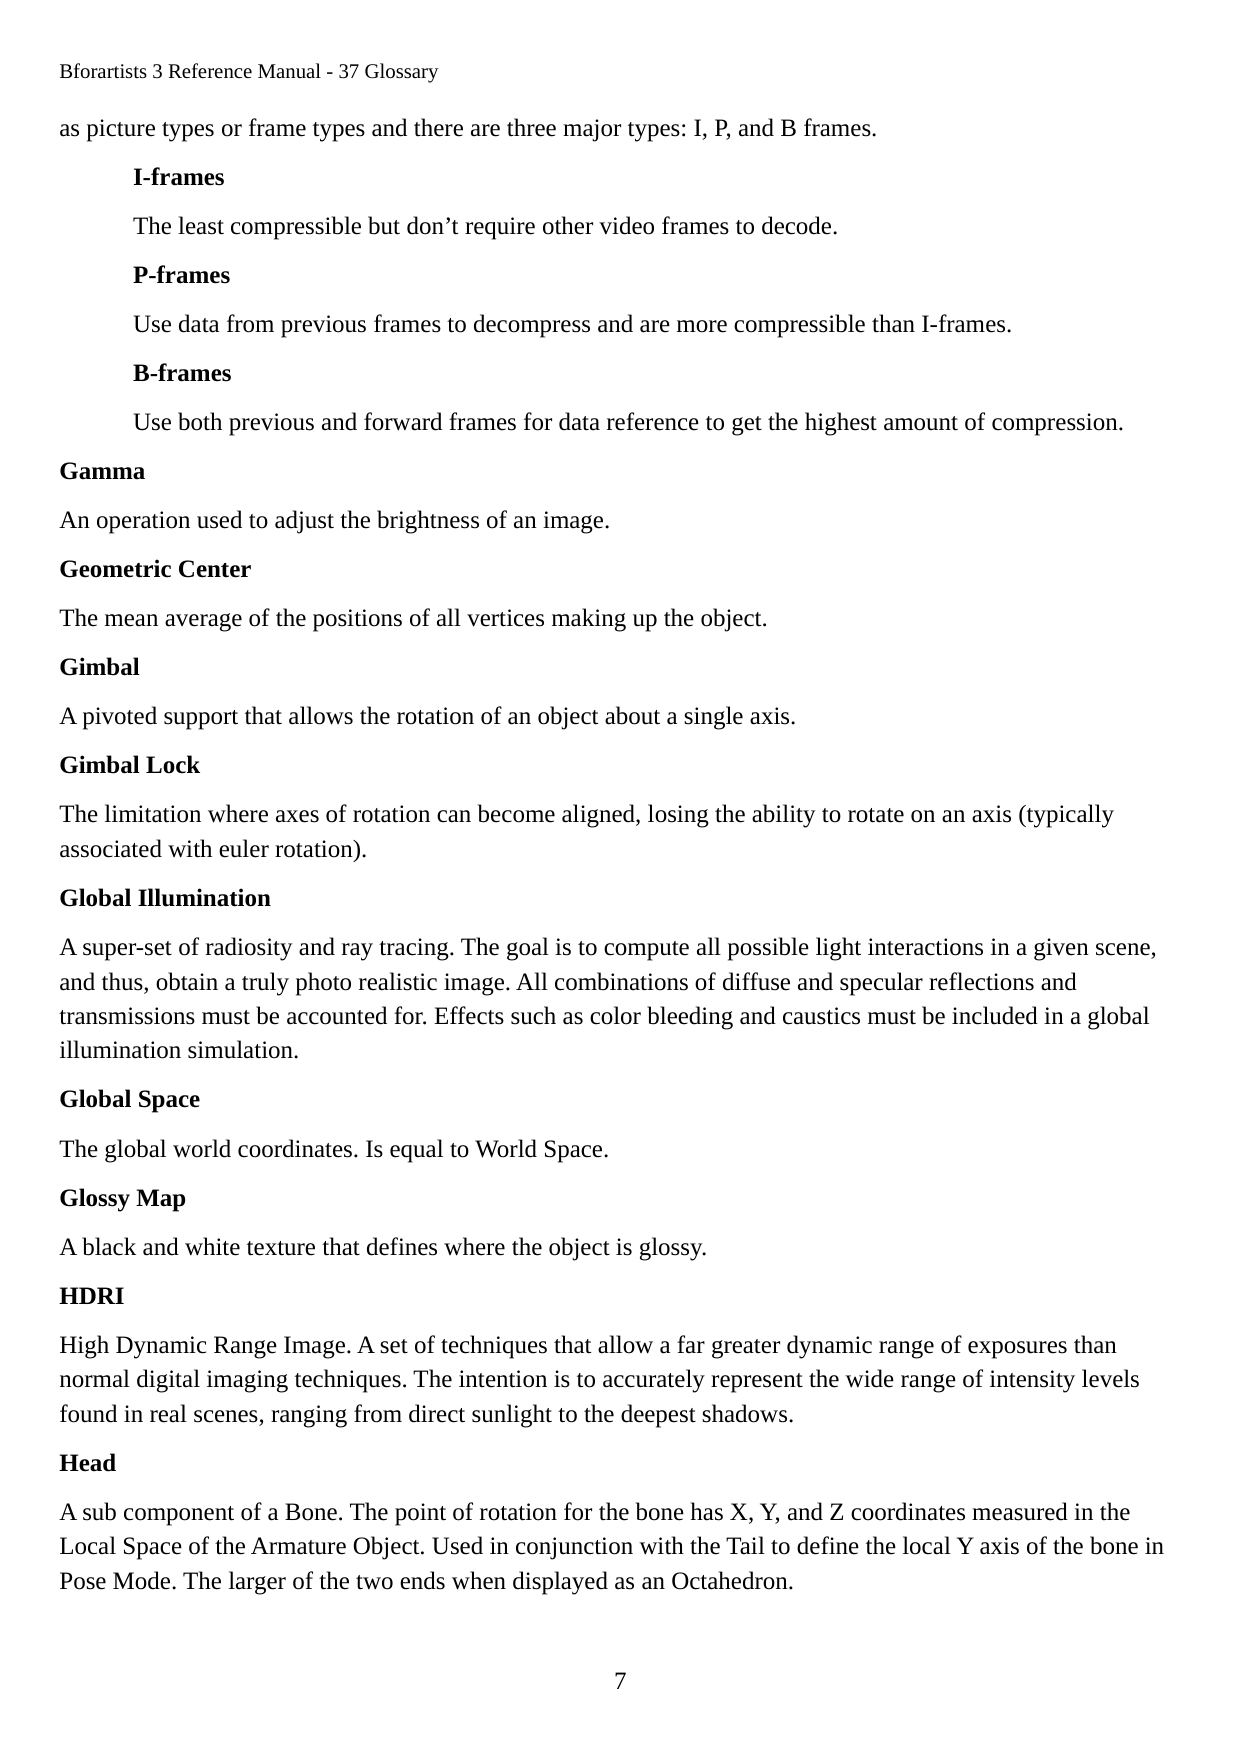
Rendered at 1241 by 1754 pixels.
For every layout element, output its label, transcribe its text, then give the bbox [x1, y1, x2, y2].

text A super-set of radiosity and ray tracing. The goal is to compute all possible light interactions in a given scene, and thus, obtain a truly photo realistic image. All combinations of diffuse and specular reflections and transmissions must be accounted for. Effects such as color bleeding and caustics must be included in a global illumination simulation. [59, 932, 1181, 1064]
text A pivoted support that allows the rotation of an object about a single axis. [59, 701, 1181, 730]
text Head [59, 1448, 1181, 1477]
text Geometric Center [59, 554, 1181, 583]
text High Dynamic Range Image. A set of techniques that allow a far greater dynamic range of exposures than normal digital imaging techniques. The intention is to accurately represent the wide range of intensity levels found in real scenes, ranging from direct sunlight to the deepest shadows. [59, 1330, 1181, 1428]
text The limitation where axes of rotation can become aligned, losing the ability to rotate on an axis (typically associated with euler rotation). [59, 799, 1181, 863]
text as picture types or frame types and there are three major types: I, P, and B frames. [59, 113, 1181, 141]
text An operation used to adjust the brightness of an image. [59, 505, 1181, 534]
text Use data from previous frames to decompress and are more compressible than I-frames. [133, 309, 1181, 338]
text HDRI [59, 1281, 1181, 1309]
text Gimbal Lock [59, 750, 1181, 779]
text Gimbal [59, 652, 1181, 681]
text Gamma [59, 456, 1181, 485]
text B-frames [133, 358, 1181, 387]
text The mean average of the positions of all vertices making up the object. [59, 603, 1181, 632]
text A black and white texture that defines where the object is glossy. [59, 1232, 1181, 1261]
text The global world coordinates. Is equal to World Space. [59, 1134, 1181, 1162]
text Use both previous and forward frames for data reference to get the highest amount of compression. [133, 407, 1181, 436]
text P-frames [133, 260, 1181, 288]
text Glossy Map [59, 1183, 1181, 1211]
text The least compressible but don’t require other video frames to decode. [133, 211, 1181, 239]
text Global Space [59, 1084, 1181, 1113]
text Global Illumination [59, 883, 1181, 912]
text A sub component of a Bone. The point of rotation for the bone has X, Y, and Z coordinates measured in the Local Space of the Armature Object. Used in conjunction with the Tail to define the local Y axis of the bone in Pose Mode. The larger of the two ends when displayed as an Octahedron. [59, 1497, 1181, 1595]
text I-frames [133, 162, 1181, 190]
